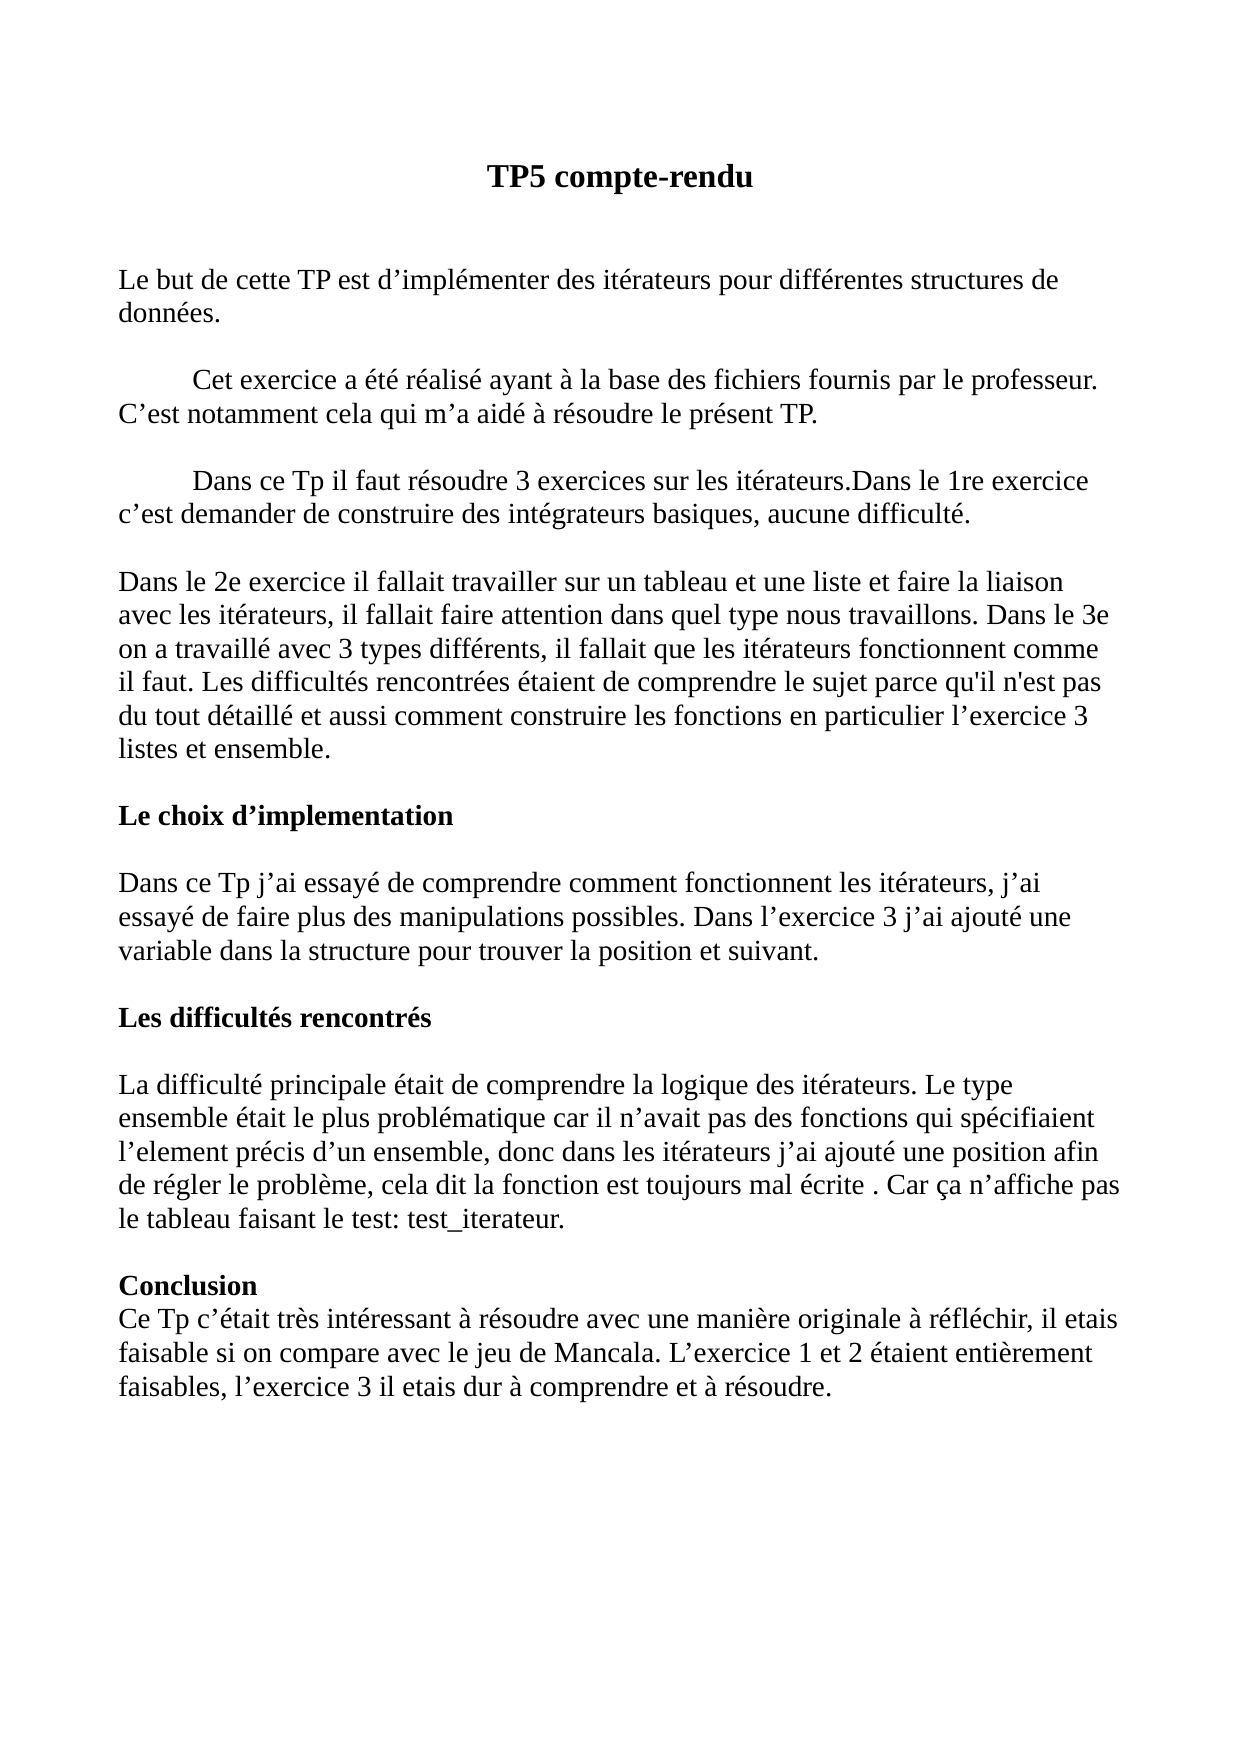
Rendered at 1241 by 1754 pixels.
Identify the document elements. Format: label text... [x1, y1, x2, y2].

text La difficulté principale était de comprendre la logique des itérateurs. Le type ensemble était le plus problématique car il n’avait pas des fonctions qui spécifiaient l’element précis d’un ensemble, donc dans les itérateurs j’ai ajouté une position afin de régler le problème, cela dit la fonction est toujours mal écrite . Car ça n’affiche pas le tableau faisant le test: test_iterateur. [118, 1067, 1122, 1234]
text Le choix d’implementation [118, 798, 1122, 832]
text Conclusion [118, 1268, 1122, 1302]
text Le but de cette TP est d’implémenter des itérateurs pour différentes structures de données. [118, 262, 1122, 329]
text Dans le 2e exercice il fallait travailler sur un tableau et une liste et faire la liaison avec les itérateurs, il fallait faire attention dans quel type nous travaillons. Dans le 3e on a travaillé avec 3 types différents, il fallait que les itérateurs fonctionnent comme il faut. Les difficultés rencontrées étaient de comprendre le sujet parce qu'il n'est pas du tout détaillé et aussi comment construire les fonctions en particulier l’exercice 3 listes et ensemble. [118, 564, 1122, 765]
text Dans ce Tp j’ai essayé de comprendre comment fonctionnent les itérateurs, j’ai essayé de faire plus des manipulations possibles. Dans l’exercice 3 j’ai ajouté une variable dans la structure pour trouver la position et suivant. [118, 866, 1122, 966]
text TP5 compte-rendu [118, 156, 1122, 195]
text Dans ce Tp il faut résoudre 3 exercices sur les itérateurs.Dans le 1re exercice c’est demander de construire des intégrateurs basiques, aucune difficulté. [118, 463, 1122, 530]
text Cet exercice a été réalisé ayant à la base des fichiers fournis par le professeur. C’est notamment cela qui m’a aidé à résoudre le présent TP. [118, 362, 1122, 429]
text Les difficultés rencontrés [118, 1000, 1122, 1033]
text Ce Tp c’était très intéressant à résoudre avec une manière originale à réfléchir, il etais faisable si on compare avec le jeu de Mancala. L’exercice 1 et 2 étaient entièrement faisables, l’exercice 3 il etais dur à comprendre et à résoudre. [118, 1302, 1122, 1402]
